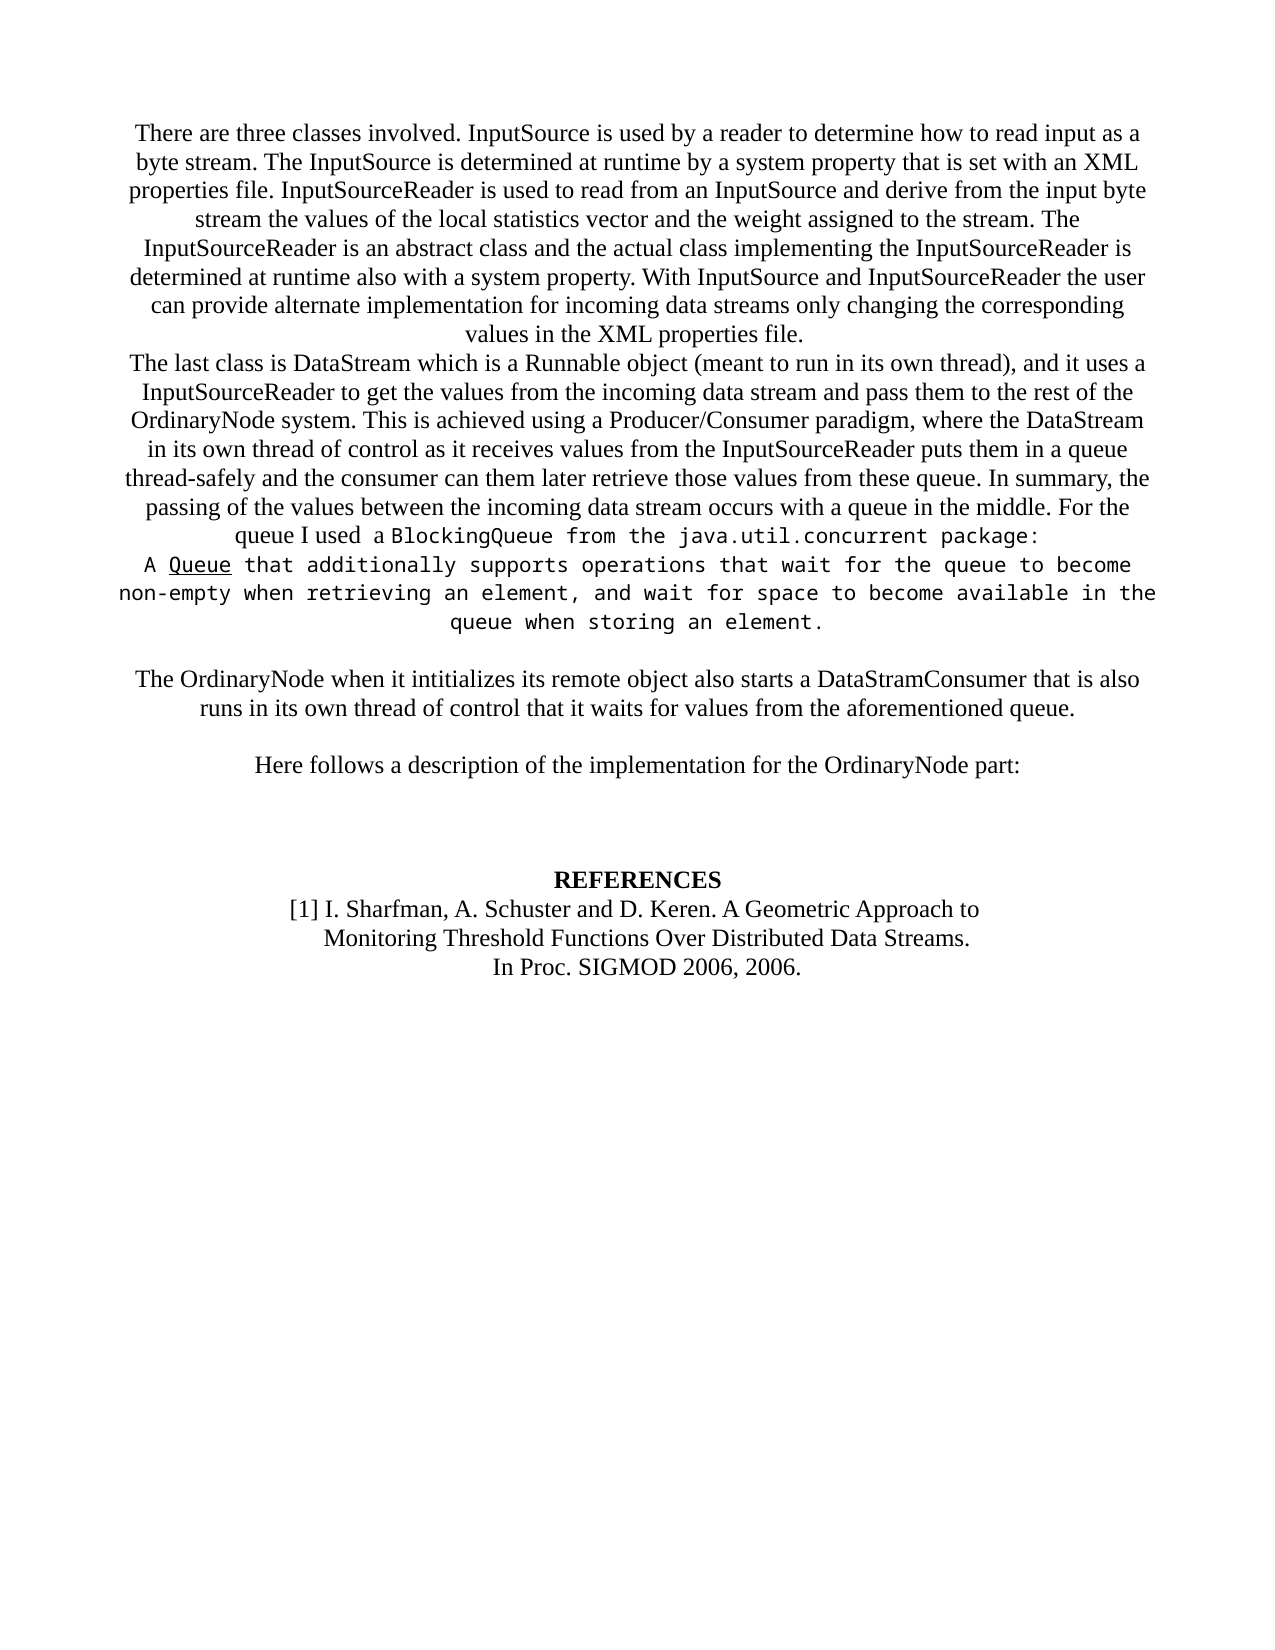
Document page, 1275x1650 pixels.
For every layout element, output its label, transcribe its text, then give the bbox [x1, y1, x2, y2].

text The last class is DataStream which is a Runnable object (meant to run in its own thread), and it uses a InputSourceReader to get the values from the incoming data stream and pass them to the rest of the OrdinaryNode system. This is achieved using a Producer/Consumer paradigm, where the DataStream in its own thread of control as it receives values from the InputSourceReader puts them in a queue thread-safely and the consumer can them later retrieve those values from these queue. In summary, the passing of the values between the incoming data stream occurs with a queue in the middle. For the queue I used a BlockingQueue from the java.util.concurrent package: [118, 348, 1157, 550]
text In Proc. SIGMOD 2006, 2006. [118, 952, 1157, 980]
text REFERENCES [118, 865, 1157, 894]
text [1] I. Sharfman, A. Schuster and D. Keren. A Geometric Approach to [118, 894, 1157, 923]
text The OrdinaryNode when it intitializes its remote object also starts a DataStramConsumer that is also runs in its own thread of control that it waits for values from the aforementioned queue. [118, 664, 1157, 722]
text There are three classes involved. InputSource is used by a reader to determine how to read input as a byte stream. The InputSource is determined at runtime by a system property that is set with an XML properties file. InputSourceReader is used to read from an InputSource and derive from the input byte stream the values of the local statistics vector and the weight assigned to the stream. The InputSourceReader is an abstract class and the actual class implementing the InputSourceReader is determined at runtime also with a system property. With InputSource and InputSourceReader the user can provide alternate implementation for incoming data streams only changing the corresponding values in the XML properties file. [118, 118, 1157, 348]
text Monitoring Threshold Functions Over Distributed Data Streams. [118, 923, 1157, 952]
text A Queue that additionally supports operations that wait for the queue to become non-empty when retrieving an element, and wait for space to become available in the queue when storing an element. [118, 550, 1157, 635]
text Here follows a description of the implementation for the OrdinaryNode part: [118, 750, 1157, 779]
